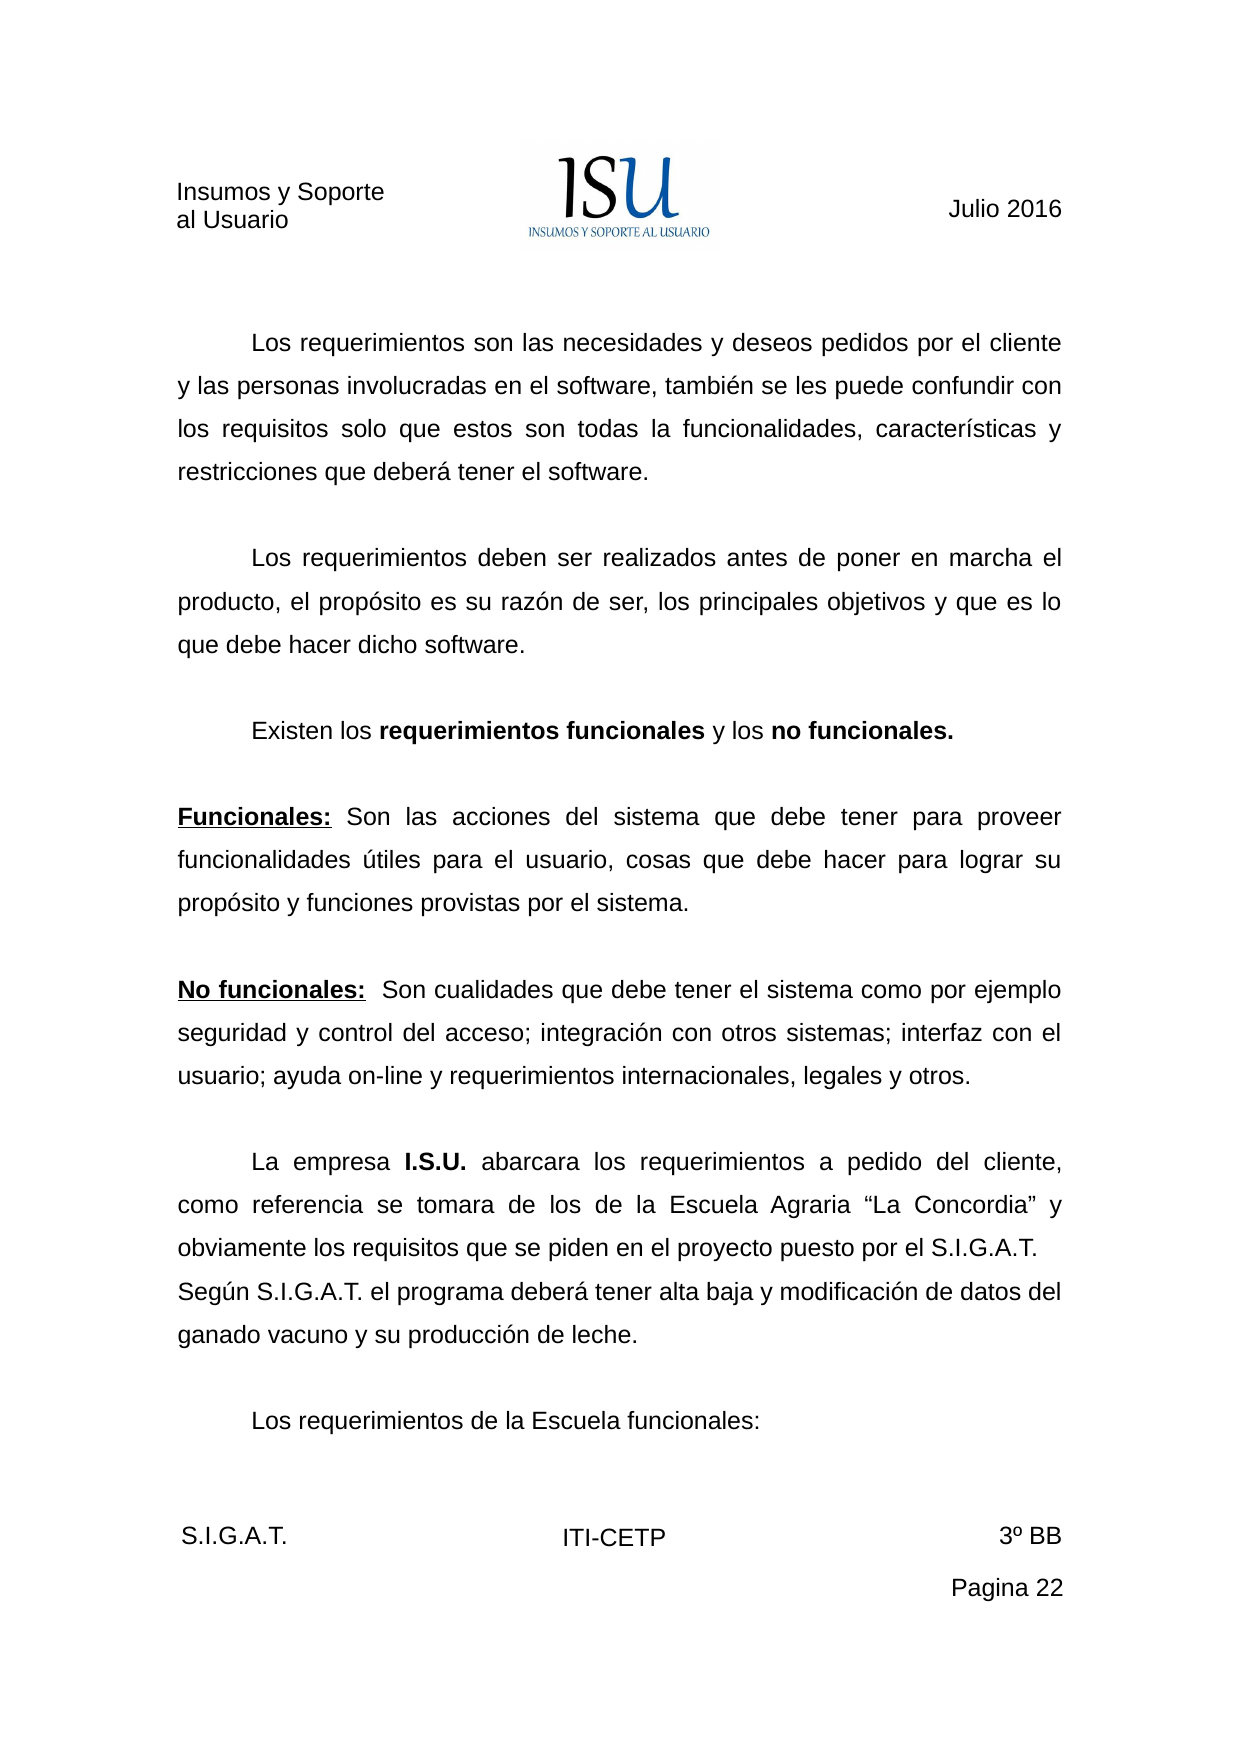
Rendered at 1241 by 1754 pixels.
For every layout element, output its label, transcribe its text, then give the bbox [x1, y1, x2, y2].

text No funcionales: Son cualidades que debe tener el sistema como por ejemplo seguridad y control del acceso; integración con otros sistemas; interfaz con el usuario; ayuda on-line y requerimientos internacionales, legales y otros. [177, 975, 1063, 1090]
text Según S.I.G.A.T. el programa deberá tener alta baja y modificación de datos del ganado vacuno y su producción de leche. [177, 1277, 1063, 1348]
text Los requerimientos de la Escuela funcionales: [177, 1406, 1063, 1435]
picture [517, 138, 723, 252]
text Los requerimientos deben ser realizados antes de poner en marcha el producto, el propósito es su razón de ser, los principales objetivos y que es lo que debe hacer dicho software. [177, 543, 1063, 658]
text Existen los requerimientos funcionales y los no funcionales. [177, 716, 1063, 745]
text Funcionales: Son las acciones del sistema que debe tener para proveer funcionalidades útiles para el usuario, cosas que debe hacer para lograr su propósito y funciones provistas por el sistema. [177, 802, 1063, 917]
text Los requerimientos son las necesidades y deseos pedidos por el cliente y las personas involucradas en el software, también se les puede confundir con los requisitos solo que estos son todas la funcionalidades, características y restricciones que deberá tener el software. [177, 328, 1063, 486]
text La empresa I.S.U. abarcara los requerimientos a pedido del cliente, como referencia se tomara de los de la Escuela Agraria “La Concordia” y obviamente los requisitos que se piden en el proyecto puesto por el S.I.G.A.T. [177, 1147, 1063, 1262]
